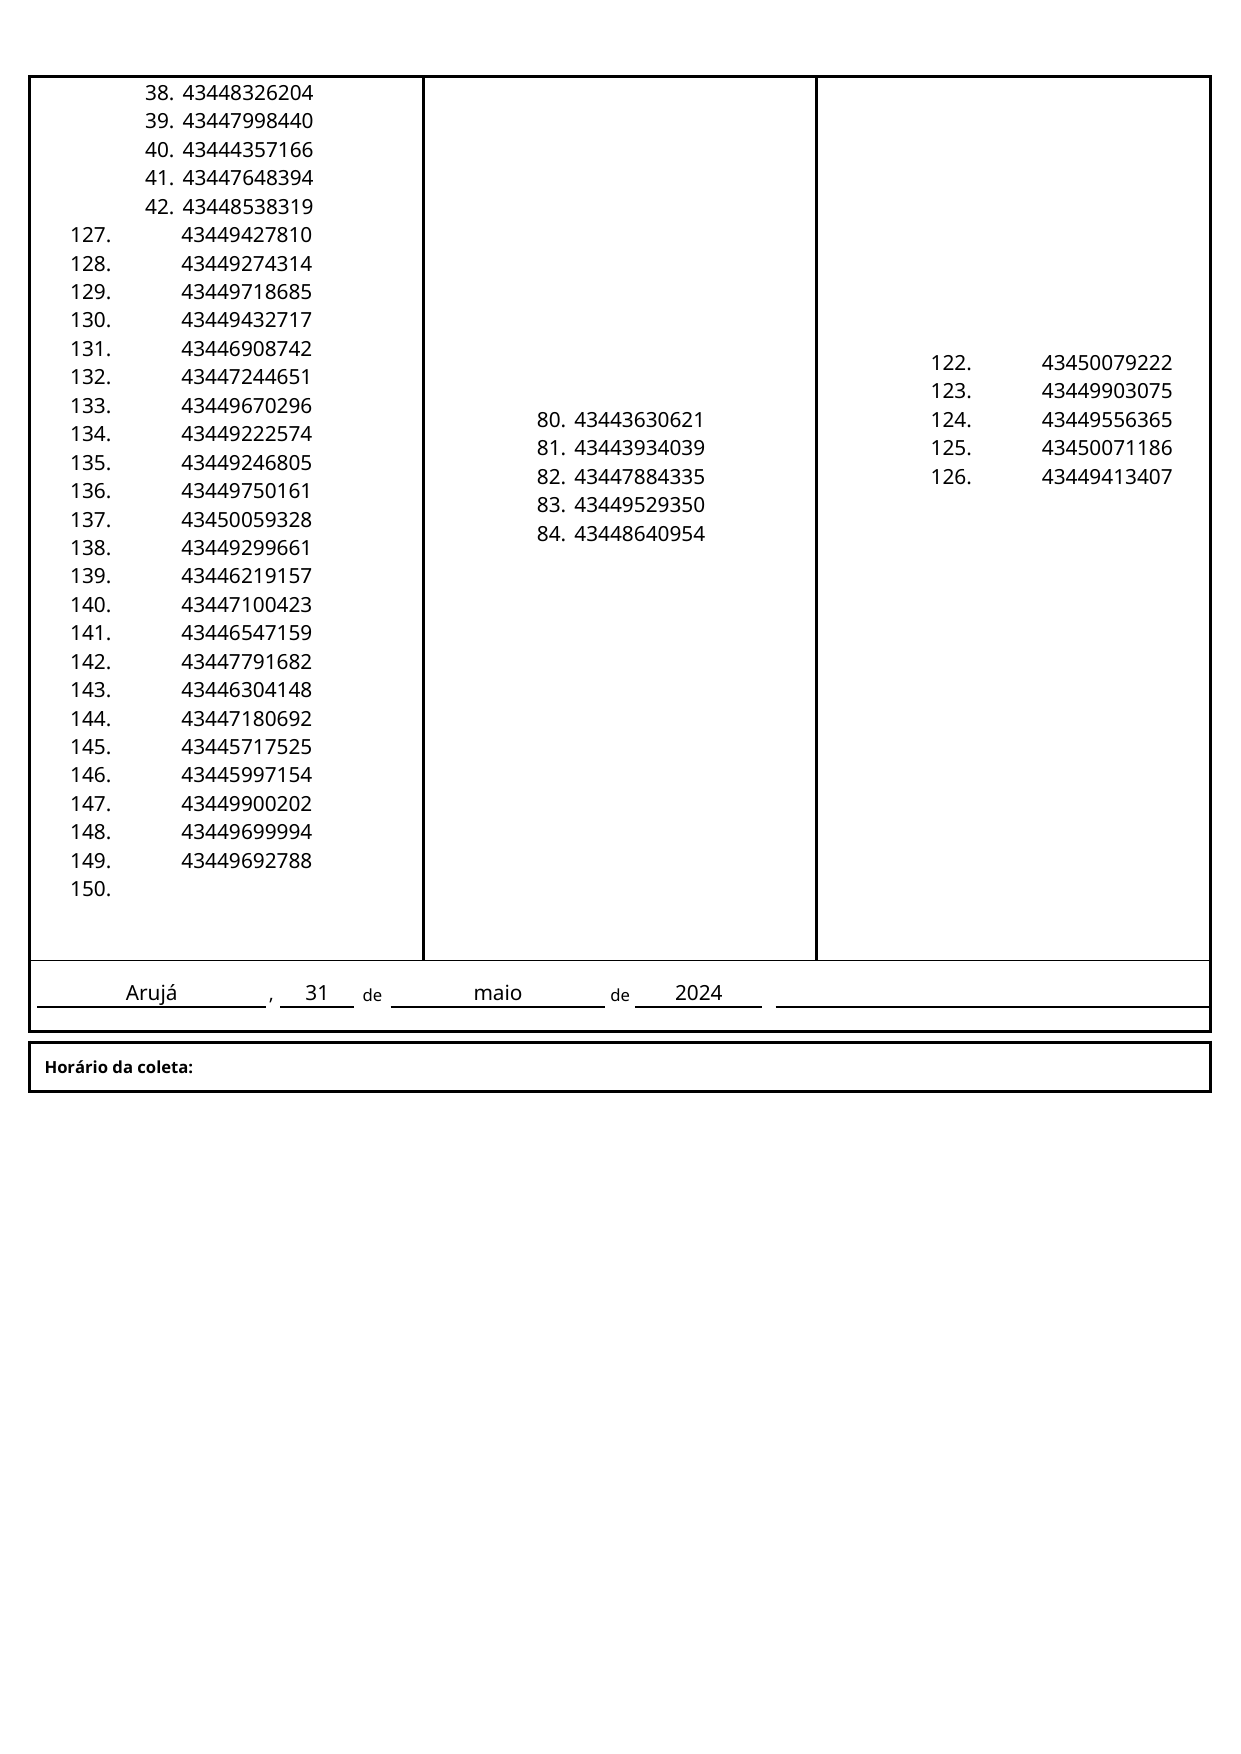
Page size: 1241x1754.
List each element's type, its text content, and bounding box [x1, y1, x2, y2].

table_cell [31, 1006, 37, 1030]
table_cell [266, 1006, 280, 1030]
table_cell [605, 1006, 635, 1030]
table_cell 2024 [635, 961, 762, 1006]
table_cell 43446977114 43448078247 43447684632 43443646770 43447928931 43447967219 43446895940 43444112070 43447951972 43445872307 43448130318 43447526566 43445318050 43448803476 43447920320 43448980097 43443623195 43447169452 43447746047 43448966473 43448797964 43444209677 43444106769 43444656682 43444811307 43447391424 43445563830 43448688090 43447721641 43447689771 43448028104 43447557457 43447670074 43447228009 43447721875 43447362525 43447828776 43448326204 43447998440 43444357166 43447648394 43448538319 43449427810 43449274314 43449718685 43449432717 43446908742 43447244651 43449670296 43449222574 43449246805 43449750161 43450059328 43449299661 43446219157 43447100423 43446547159 43447791682 43446304148 43447180692 43445717525 43445997154 43449900202 43449699994 43449692788 [31, 78, 422, 960]
table_cell de [354, 961, 391, 1006]
table_cell [391, 1008, 605, 1030]
table_cell , [266, 961, 280, 1006]
table_cell [30, 1033, 1058, 1041]
table_cell 43448130318 43442516820 43443737149 43447702747 43448248918 43448465682 43440163953 43448553332 43446249917 43445832534 43445495232 43444564355 43444870878 43445415860 43444826056 43447106623 43444098756 43444735213 43443950976 43447276109 43443627799 43443850773 43442516820 43447687242 43447689046 43447837145 43448448413 43448113153 43447395296 43447755335 43448263604 43447824073 43449472206 43446852353 DQ881798219BR 43449753070 43445271447 43443630621 43443934039 43447884335 43449529350 43448640954 [425, 78, 815, 960]
table_cell Horário da coleta: [31, 1044, 1209, 1090]
table_cell [776, 961, 1209, 1006]
table_cell [280, 1008, 354, 1030]
table_cell Arujá [37, 961, 266, 1006]
table_cell [635, 1008, 762, 1030]
table_cell [1058, 1033, 1211, 1041]
table_cell [776, 1008, 1209, 1030]
table_cell [762, 961, 776, 1030]
table_cell [31, 961, 37, 1006]
table_cell [354, 1006, 391, 1030]
table_cell 43449654959 43449278570 43449728613 43449967484 43449158535 43449101569 43449262956 43448412630 43446379808 43450064538 43449528147 43449803761 43449944318 43449454346 43449497421 43445014593 43450000754 43449615051 43449263124 43449636986 43443951680 43449930049 43448515834 43449786625 QR852789299BR 43449766868 43449755997 43449253313 43449095051 43449861529 43449497956 43449515088 43449264867 43449297360 43449385334 43449420769 43449765547 43450079222 43449903075 43449556365 43450071186 43449413407 [818, 78, 1209, 960]
table_cell maio [391, 961, 605, 1006]
table_cell [37, 1008, 266, 1030]
table_cell 31 [280, 961, 354, 1006]
table_cell de [605, 961, 635, 1006]
